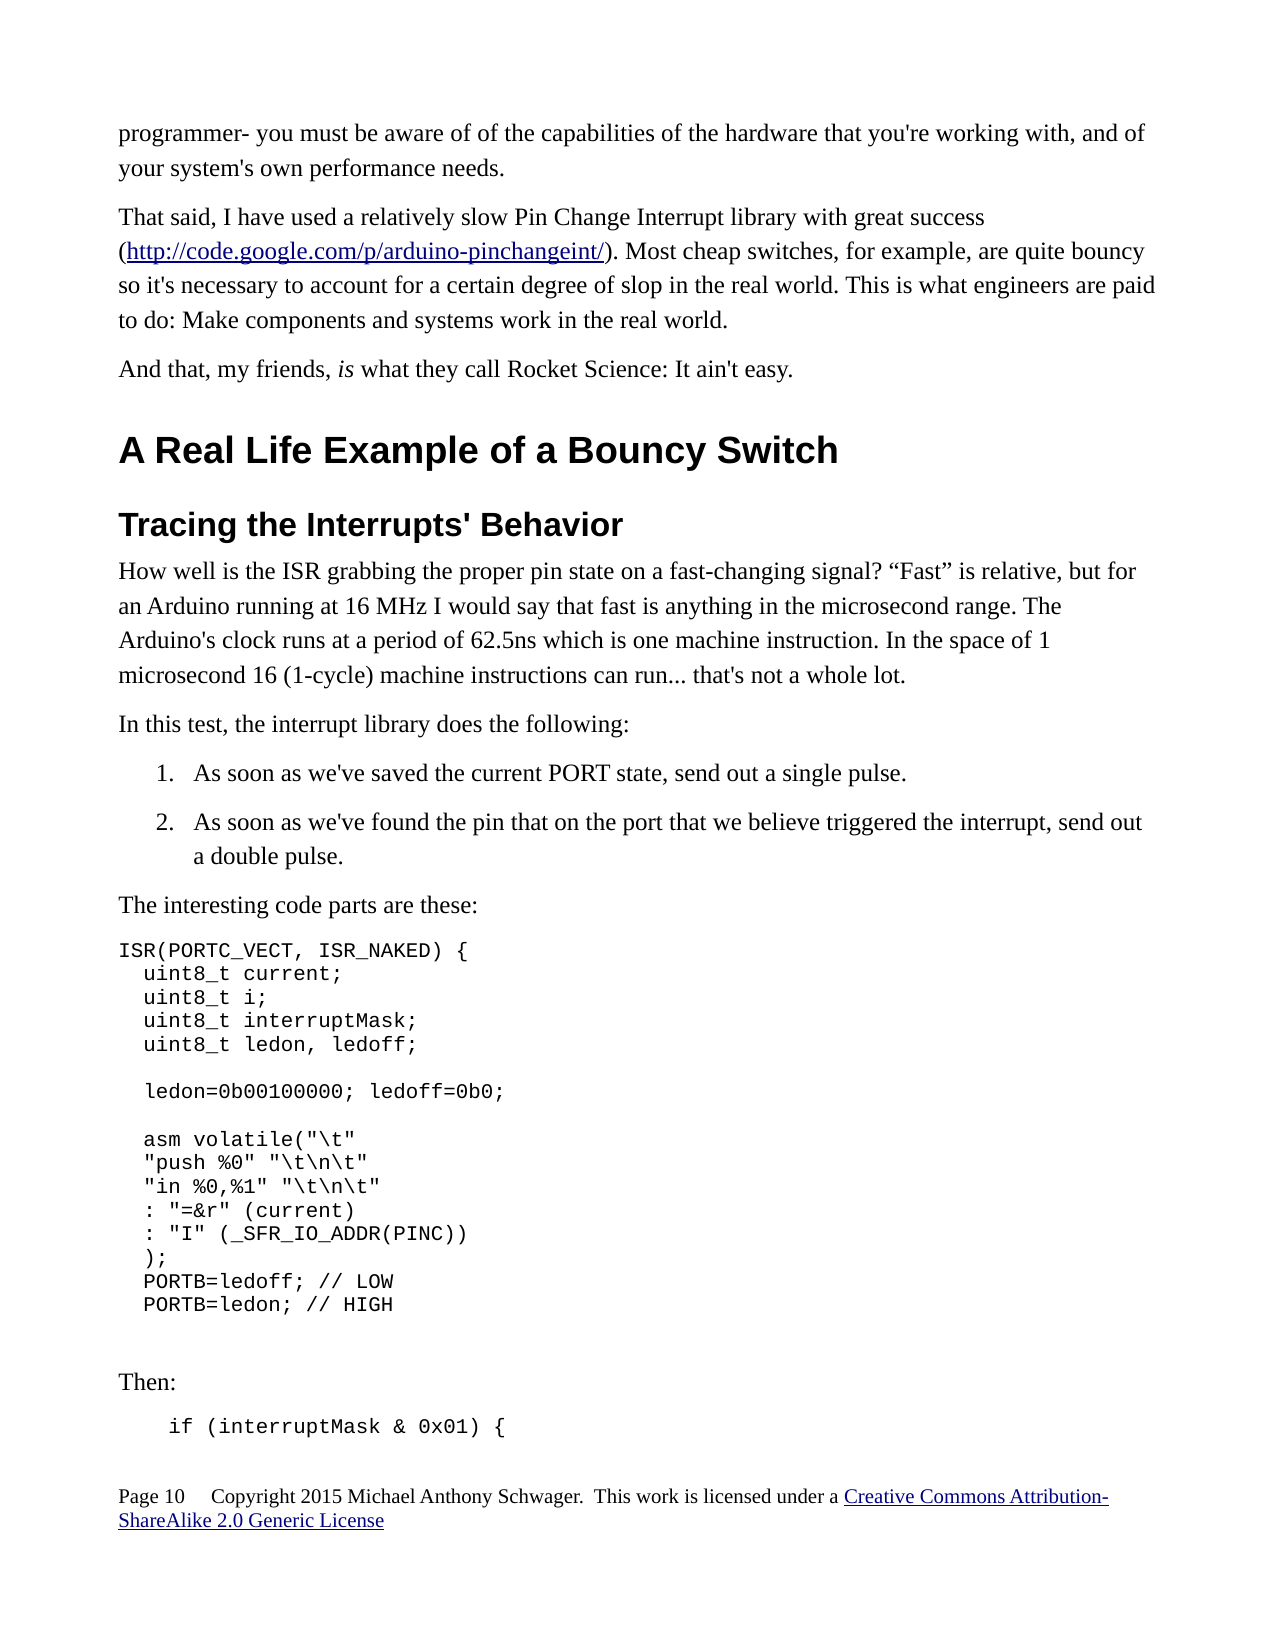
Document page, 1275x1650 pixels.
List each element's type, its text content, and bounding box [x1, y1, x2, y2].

text The interesting code parts are these: [118, 891, 1157, 919]
text if (interruptMask & 0x01) { [118, 1416, 1157, 1440]
text And that, my friends, is what they call Rocket Science: It ain't easy. [118, 354, 1157, 383]
list As soon as we've found the pin that on the port that we believe triggered the interrupt, send out a double pulse. [156, 807, 1157, 870]
text uint8_t current; [118, 963, 1157, 987]
text How well is the ISR grabbing the proper pin state on a fast-changing signal? “Fast” is relative, but for an Arduino running at 16 MHz I would say that fast is anything in the microsecond range. The Arduino's clock runs at a period of 62.5ns which is one machine instruction. In the space of 1 microsecond 16 (1-cycle) machine instructions can run... that's not a whole lot. [118, 556, 1157, 688]
text "push %0" "\t\n\t" [118, 1152, 1157, 1176]
text : "I" (_SFR_IO_ADDR(PINC)) [118, 1223, 1157, 1247]
text Then: [118, 1367, 1157, 1396]
text ); [118, 1247, 1157, 1271]
subtitle Tracing the Interrupts' Behavior [118, 505, 1157, 544]
text : "=&r" (current) [118, 1200, 1157, 1223]
text ledon=0b00100000; ledoff=0b0; [118, 1081, 1157, 1105]
text uint8_t interruptMask; [118, 1011, 1157, 1034]
text PORTB=ledon; // HIGH [118, 1294, 1157, 1318]
text PORTB=ledoff; // LOW [118, 1271, 1157, 1294]
text programmer- you must be aware of of the capabilities of the hardware that you're working with, and of your system's own performance needs. [118, 118, 1157, 181]
text In this test, the interrupt library does the following: [118, 709, 1157, 738]
text asm volatile("\t" [118, 1129, 1157, 1152]
text "in %0,%1" "\t\n\t" [118, 1176, 1157, 1200]
text uint8_t i; [118, 987, 1157, 1011]
list As soon as we've saved the current PORT state, send out a single pulse. [156, 758, 1157, 787]
text ISR(PORTC_VECT, ISR_NAKED) { [118, 939, 1157, 963]
subtitle A Real Life Example of a Bouncy Switch [118, 428, 1157, 472]
text That said, I have used a relatively slow Pin Change Interrupt library with great success (http://code.google.com/p/arduino-pinchangeint/). Most cheap switches, for example, are quite bouncy so it's necessary to account for a certain degree of slop in the real world. This is what engineers are paid to do: Make components and systems work in the real world. [118, 202, 1157, 334]
text uint8_t ledon, ledoff; [118, 1034, 1157, 1058]
